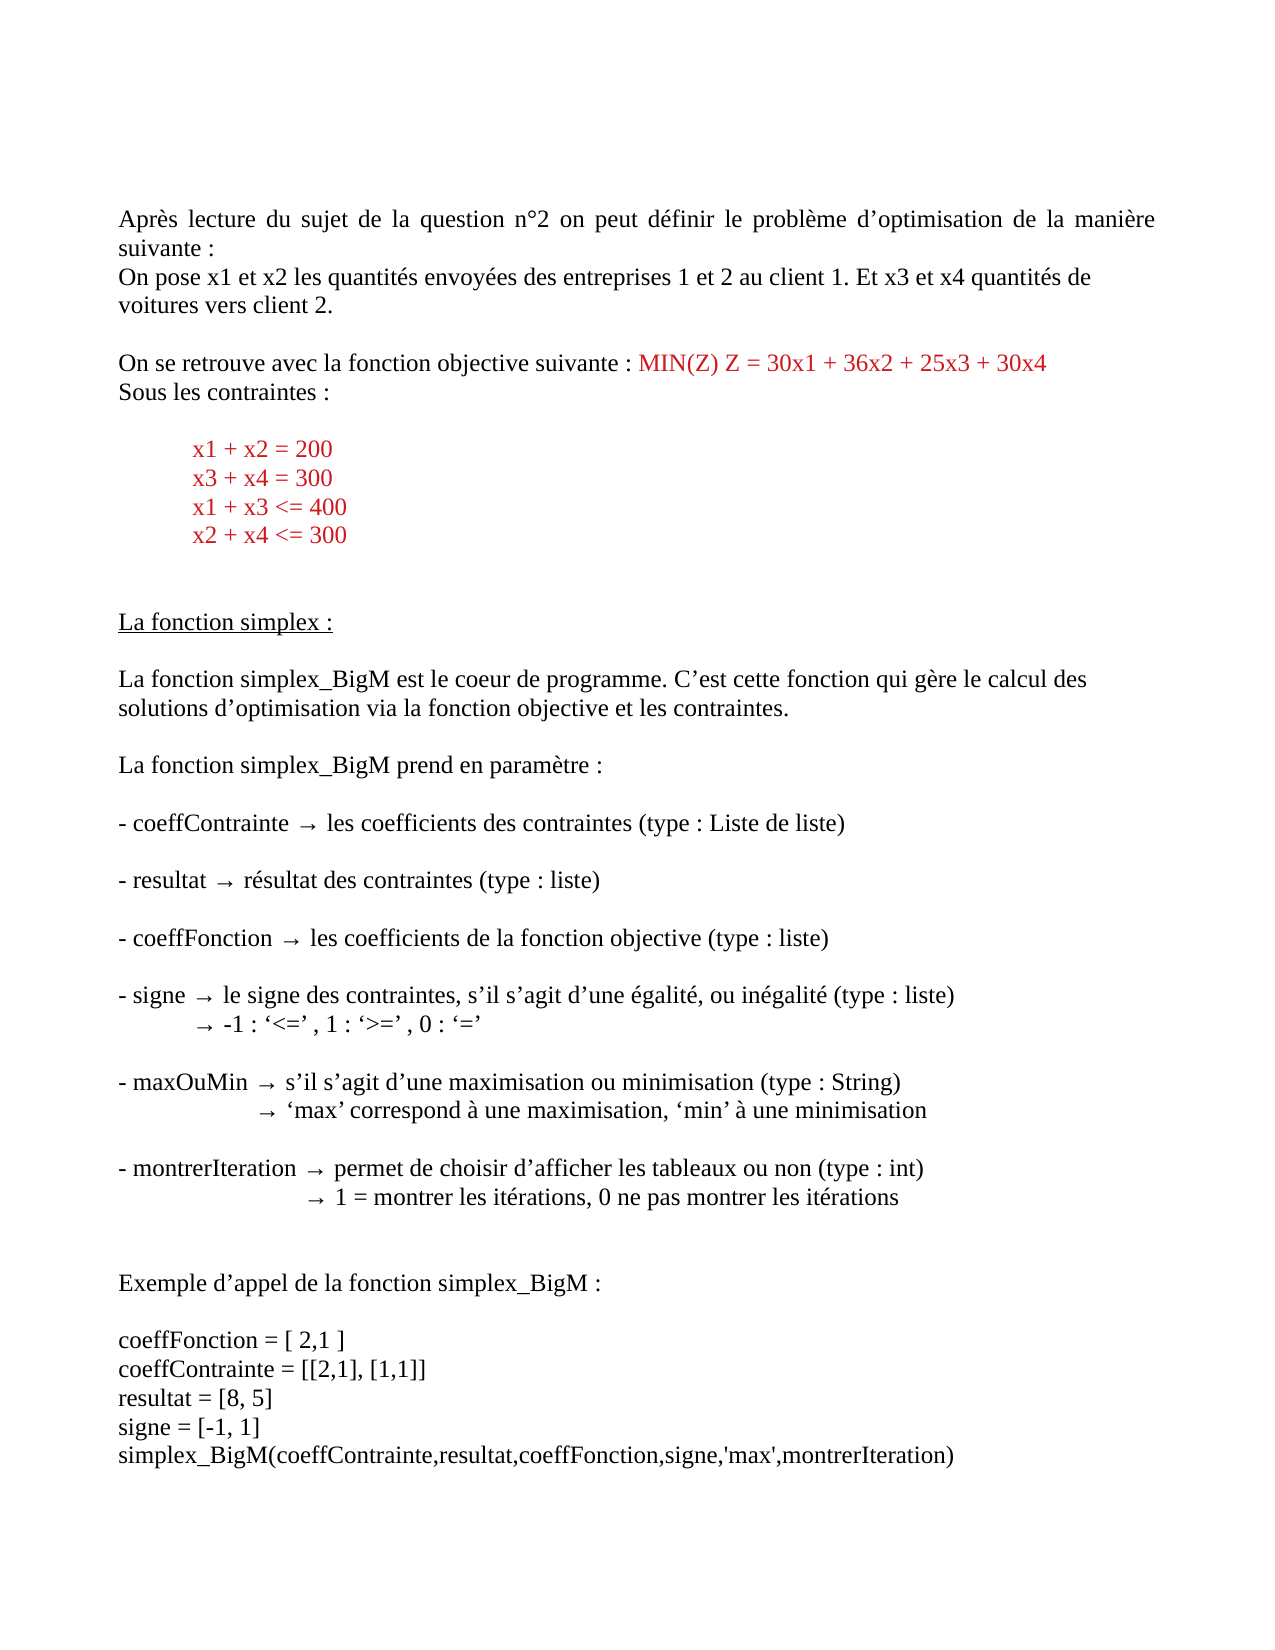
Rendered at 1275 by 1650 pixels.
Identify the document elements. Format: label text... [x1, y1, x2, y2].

text - coeffContrainte → les coefficients des contraintes (type : Liste de liste) [118, 808, 1157, 837]
text signe = [-1, 1] [118, 1412, 1157, 1441]
text x1 + x2 = 200 [118, 434, 1157, 463]
text - resultat → résultat des contraintes (type : liste) [118, 866, 1157, 894]
text x1 + x3 <= 400 [118, 492, 1157, 521]
text → ‘max’ correspond à une maximisation, ‘min’ à une minimisation [118, 1096, 1157, 1124]
text → 1 = montrer les itérations, 0 ne pas montrer les itérations [118, 1182, 1157, 1211]
text - coeffFonction → les coefficients de la fonction objective (type : liste) [118, 923, 1157, 952]
text resultat = [8, 5] [118, 1383, 1157, 1412]
text x2 + x4 <= 300 [118, 521, 1157, 549]
text voitures vers client 2. [118, 291, 1157, 319]
text Sous les contraintes : [118, 377, 1157, 406]
text → -1 : ‘<=’ , 1 : ‘>=’ , 0 : ‘=’ [118, 1009, 1157, 1038]
text - signe → le signe des contraintes, s’il s’agit d’une égalité, ou inégalité (type : liste) [118, 981, 1157, 1009]
text simplex_BigM(coeffContrainte,resultat,coeffFonction,signe,'max',montrerIteration) [118, 1441, 1157, 1469]
text La fonction simplex_BigM prend en paramètre : [118, 751, 1157, 779]
text Exemple d’appel de la fonction simplex_BigM : [118, 1268, 1157, 1297]
text La fonction simplex : [118, 607, 1157, 636]
text x3 + x4 = 300 [118, 463, 1157, 492]
text - maxOuMin → s’il s’agit d’une maximisation ou minimisation (type : String) [118, 1067, 1157, 1096]
text coeffFonction = [ 2,1 ] [118, 1326, 1157, 1354]
text On pose x1 et x2 les quantités envoyées des entreprises 1 et 2 au client 1. Et x3 et x4 quantités de [118, 262, 1157, 291]
text On se retrouve avec la fonction objective suivante : MIN(Z) Z = 30x1 + 36x2 + 25x3 + 30x4 [118, 348, 1157, 377]
text coeffContrainte = [[2,1], [1,1]] [118, 1354, 1157, 1383]
text - montrerIteration → permet de choisir d’afficher les tableaux ou non (type : int) [118, 1153, 1157, 1182]
text La fonction simplex_BigM est le coeur de programme. C’est cette fonction qui gère le calcul des solutions d’optimisation via la fonction objective et les contraintes. [118, 664, 1157, 722]
text Après lecture du sujet de la question n°2 on peut définir le problème d’optimisation de la manière suivante : [118, 204, 1157, 262]
